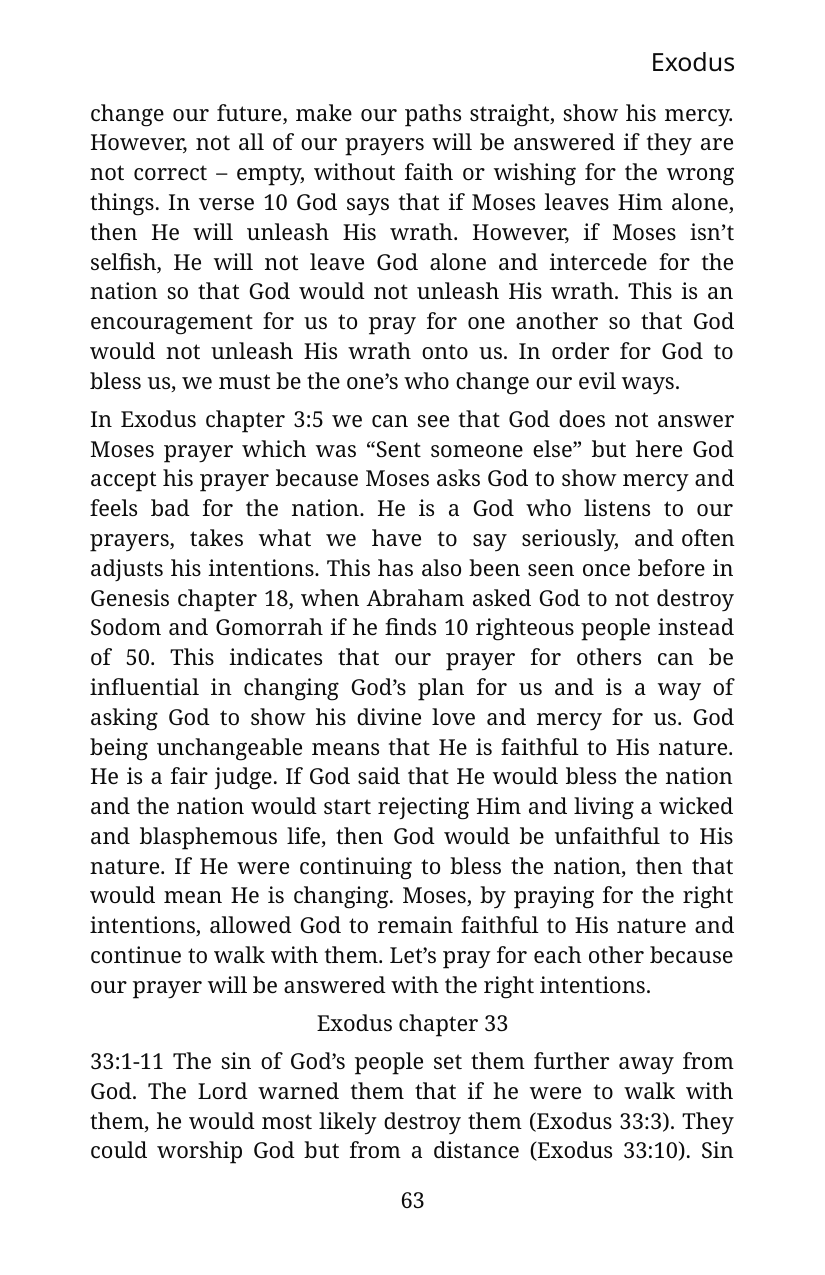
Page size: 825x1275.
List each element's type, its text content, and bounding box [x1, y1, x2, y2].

text change our future, make our paths straight, show his mercy. However, not all of our prayers will be answered if they are not correct – empty, without faith or wishing for the wrong things. In verse 10 God says that if Moses leaves Him alone, then He will unleash His wrath. However, if Moses isn’t selfish, He will not leave God alone and intercede for the nation so that God would not unleash His wrath. This is an encouragement for us to pray for one another so that God would not unleash His wrath onto us. In order for God to bless us, we must be the one’s who change our evil ways. [90, 97, 735, 395]
text Exodus chapter 33 [90, 1008, 735, 1038]
text In Exodus chapter 3:5 we can see that God does not answer Moses prayer which was “Sent someone else” but here God accept his prayer because Moses asks God to show mercy and feels bad for the nation. He is a God who listens to our prayers, takes what we have to say seriously, and often adjusts his intentions. This has also been seen once before in Genesis chapter 18, when Abraham asked God to not destroy Sodom and Gomorrah if he finds 10 righteous people instead of 50. This indicates that our prayer for others can be influential in changing God’s plan for us and is a way of asking God to show his divine love and mercy for us. God being unchangeable means that He is faithful to His nature. He is a fair judge. If God said that He would bless the nation and the nation would start rejecting Him and living a wicked and blasphemous life, then God would be unfaithful to His nature. If He were continuing to bless the nation, then that would mean He is changing. Moses, by praying for the right intentions, allowed God to remain faithful to His nature and continue to walk with them. Let’s pray for each other because our prayer will be answered with the right intentions. [90, 404, 735, 999]
text 33:1-11 The sin of God’s people set them further away from God. The Lord warned them that if he were to walk with them, he would most likely destroy them (Exodus 33:3). They could worship God but from a distance (Exodus 33:10). Sin [90, 1046, 735, 1165]
